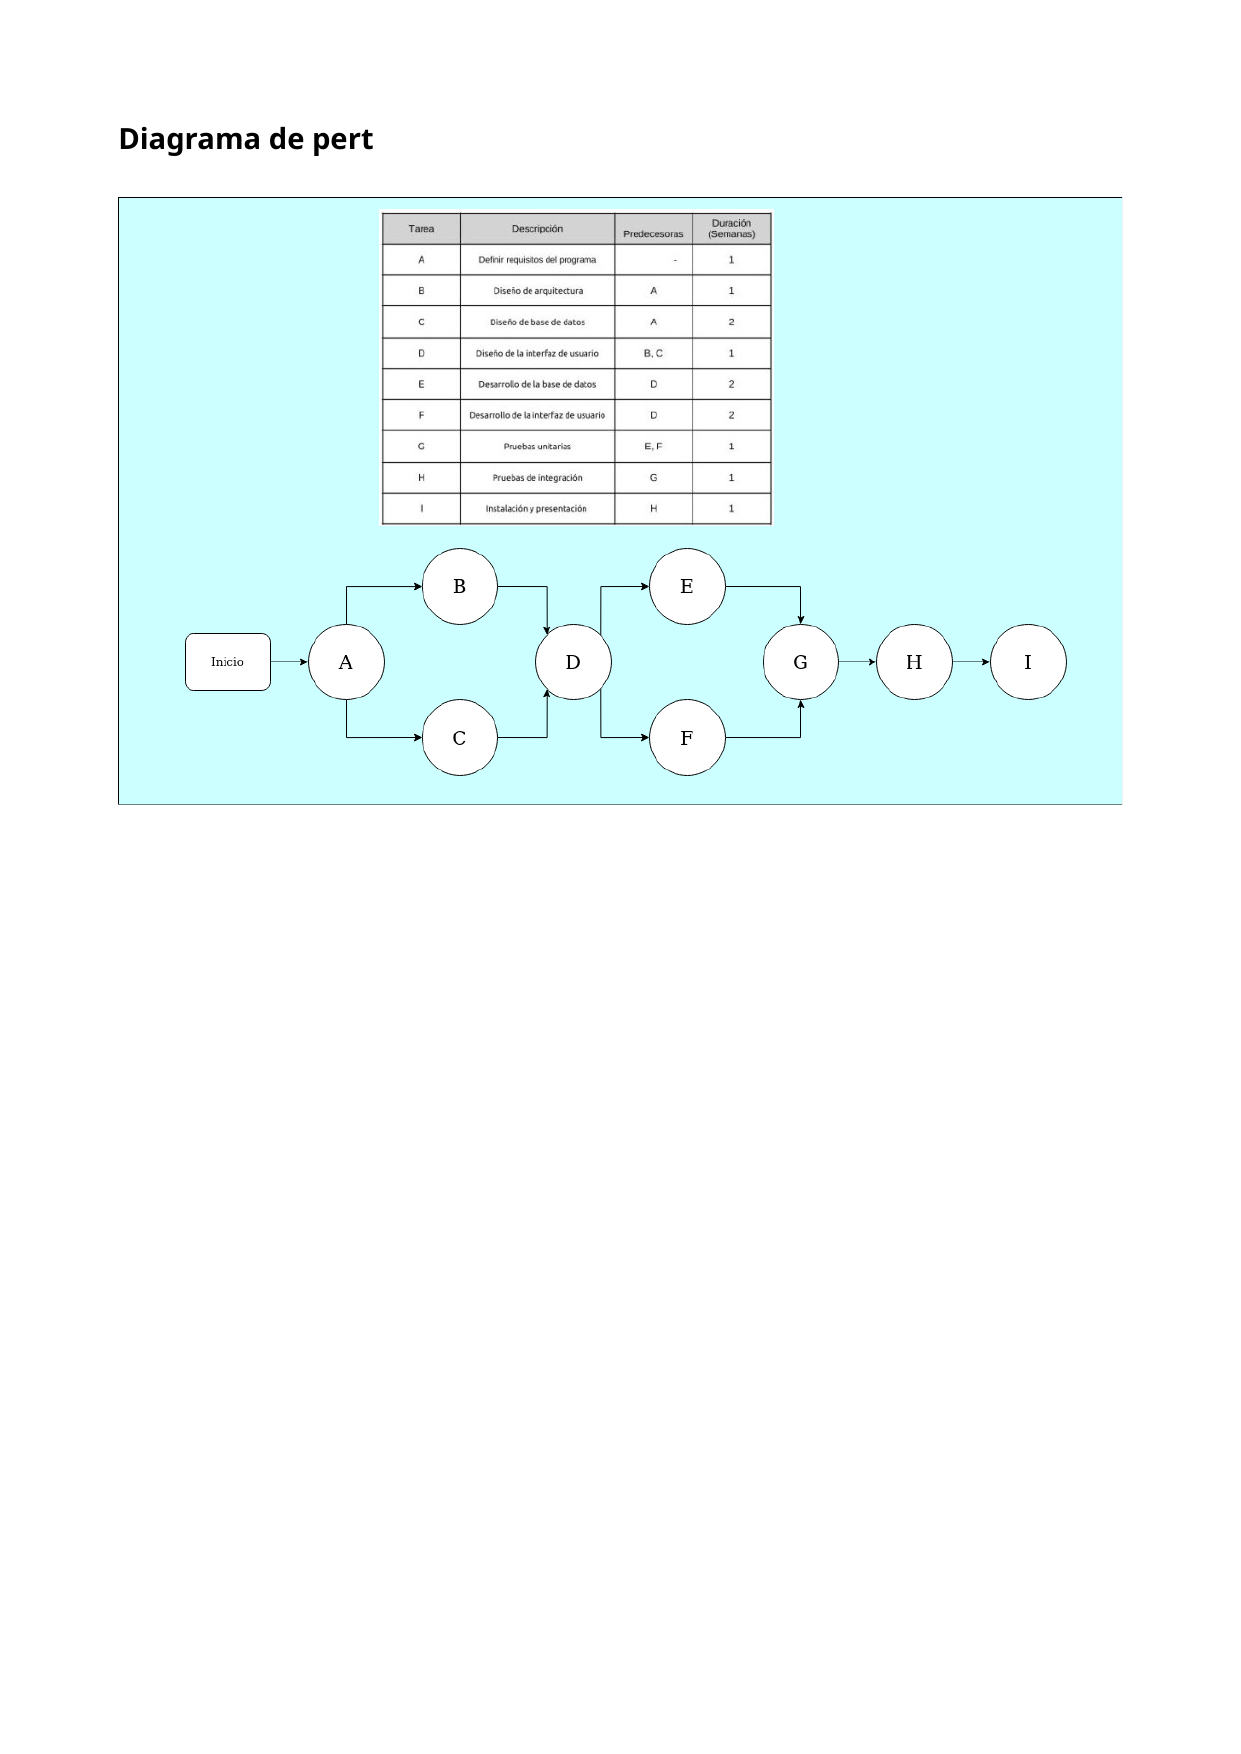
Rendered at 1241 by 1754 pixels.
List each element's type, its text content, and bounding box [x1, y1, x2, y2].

picture [118, 197, 1123, 805]
text Diagrama de pert [118, 118, 1122, 158]
